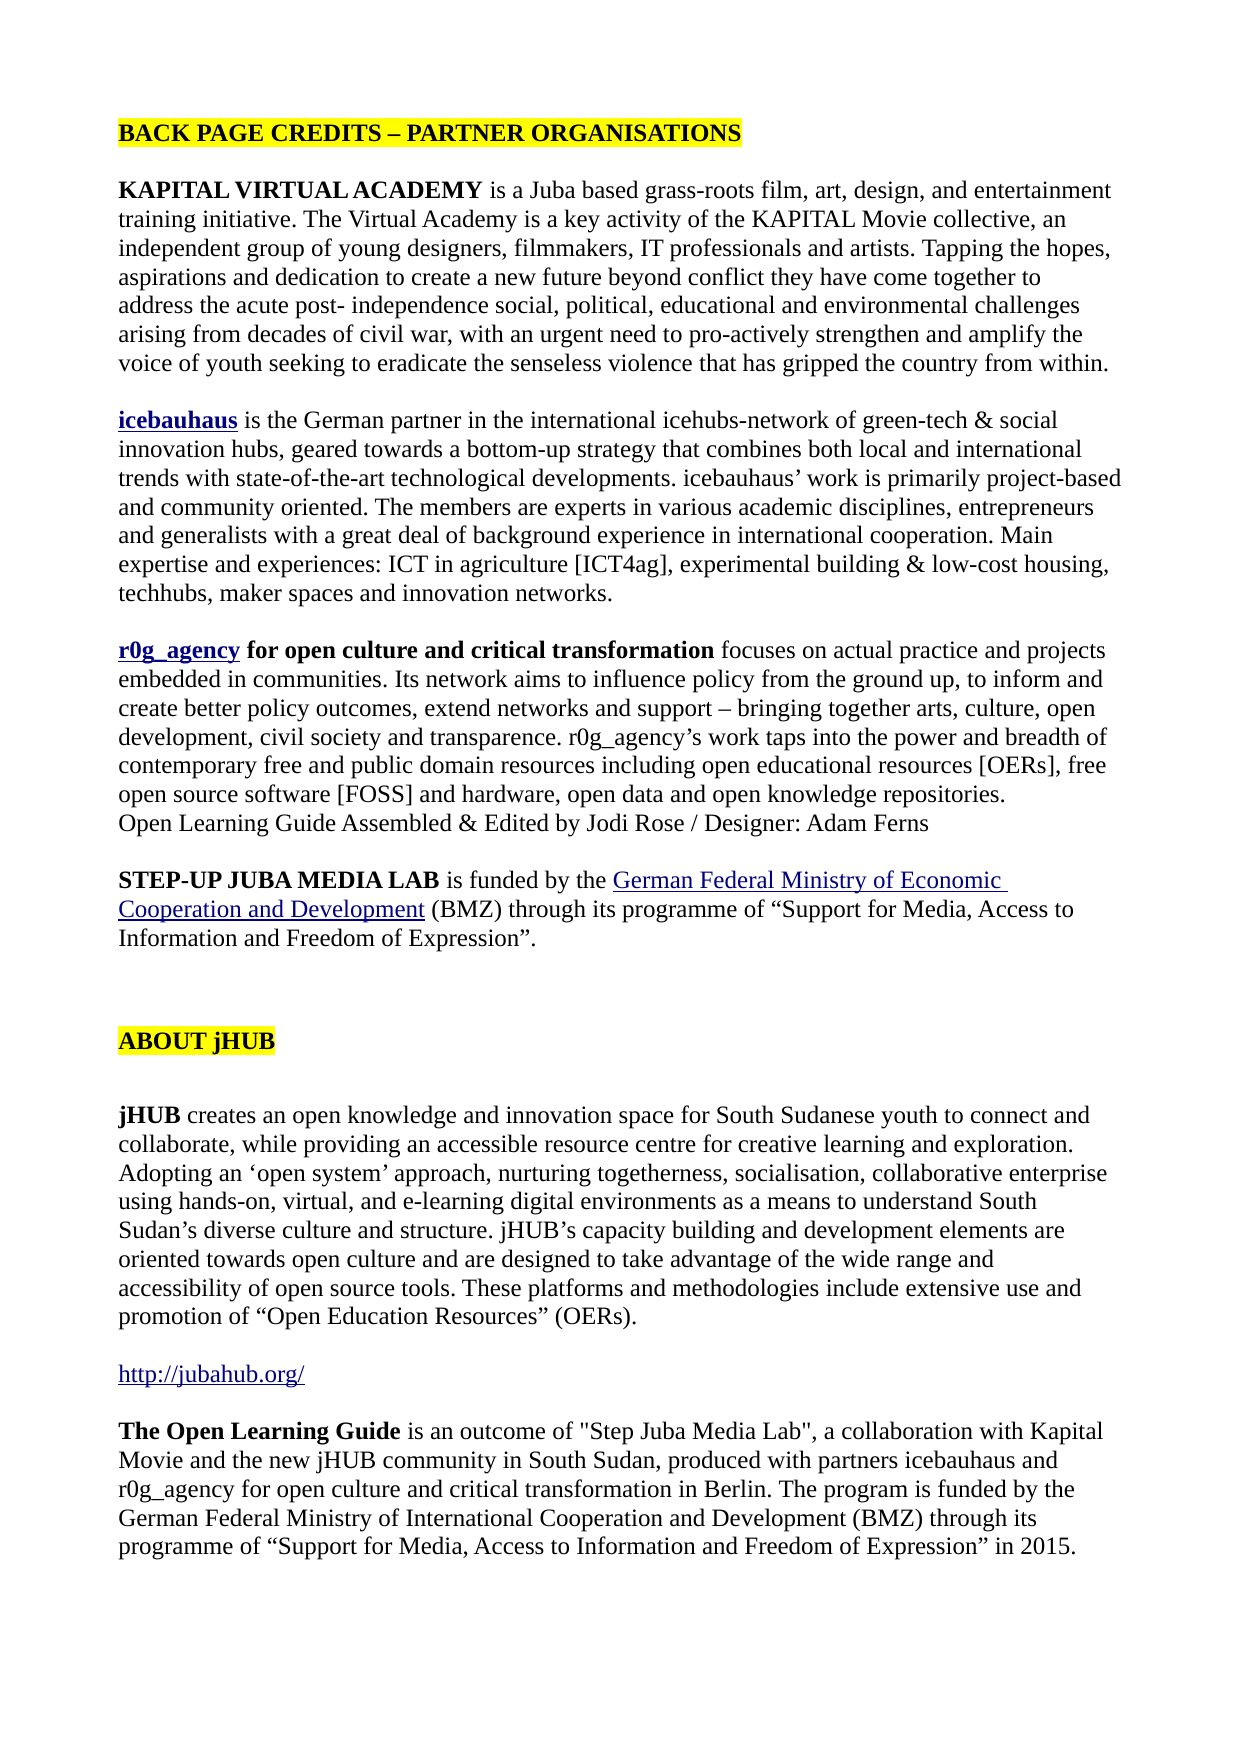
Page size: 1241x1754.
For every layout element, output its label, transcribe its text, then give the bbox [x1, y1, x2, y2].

text icebauhaus is the German partner in the international icehubs-network of green-tech & social innovation hubs, geared towards a bottom-up strategy that combines both local and international trends with state-of-the-art technological developments. icebauhaus’ work is primarily project-based and community oriented. The members are experts in various academic disciplines, entrepreneurs and generalists with a great deal of background experience in international cooperation. Main expertise and experiences: ICT in agriculture [ICT4ag], experimental building & low-cost housing, techhubs, maker spaces and innovation networks. [118, 406, 1122, 607]
text ABOUT jHUB [118, 1026, 1122, 1055]
text jHUB creates an open knowledge and innovation space for South Sudanese youth to connect and collaborate, while providing an accessible resource centre for creative learning and exploration. Adopting an ‘open system’ approach, nurturing togetherness, socialisation, collaborative enterprise using hands-on, virtual, and e-learning digital environments as a means to understand South Sudan’s diverse culture and structure. jHUB’s capacity building and development elements are oriented towards open culture and are designed to take advantage of the wide range and accessibility of open source tools. These platforms and methodologies include extensive use and promotion of “Open Education Resources” (OERs). [118, 1100, 1122, 1330]
text STEP-UP JUBA MEDIA LAB is funded by the German Federal Ministry of Economic Cooperation and Development (BMZ) through its programme of “Support for Media, Access to Information and Freedom of Expression”. [118, 866, 1122, 952]
text r0g_agency for open culture and critical transformation focuses on actual practice and projects embedded in communities. Its network aims to influence policy from the ground up, to inform and create better policy outcomes, extend networks and support – bringing together arts, culture, open development, civil society and transparence. r0g_agency’s work taps into the power and breadth of contemporary free and public domain resources including open educational resources [OERs], free open source software [FOSS] and hardware, open data and open knowledge repositories. [118, 636, 1122, 808]
text BACK PAGE CREDITS – PARTNER ORGANISATIONS KAPITAL VIRTUAL ACADEMY is a Juba based grass-roots film, art, design, and entertainment training initiative. The Virtual Academy is a key activity of the KAPITAL Movie collective, an independent group of young designers, filmmakers, IT professionals and artists. Tapping the hopes, aspirations and dedication to create a new future beyond conflict they have come together to address the acute post- independence social, political, educational and environmental challenges arising from decades of civil war, with an urgent need to pro-actively strengthen and amplify the voice of youth seeking to eradicate the senseless violence that has gripped the country from within. [118, 118, 1122, 406]
text The Open Learning Guide is an outcome of "Step Juba Media Lab", a collaboration with Kapital Movie and the new jHUB community in South Sudan, produced with partners icebauhaus and r0g_agency for open culture and critical transformation in Berlin. The program is funded by the German Federal Ministry of International Cooperation and Development (BMZ) through its programme of “Support for Media, Access to Information and Freedom of Expression” in 2015. [118, 1416, 1122, 1560]
text Open Learning Guide Assembled & Edited by Jodi Rose / Designer: Adam Ferns [118, 808, 1122, 837]
text http://jubahub.org/ [118, 1359, 1122, 1388]
